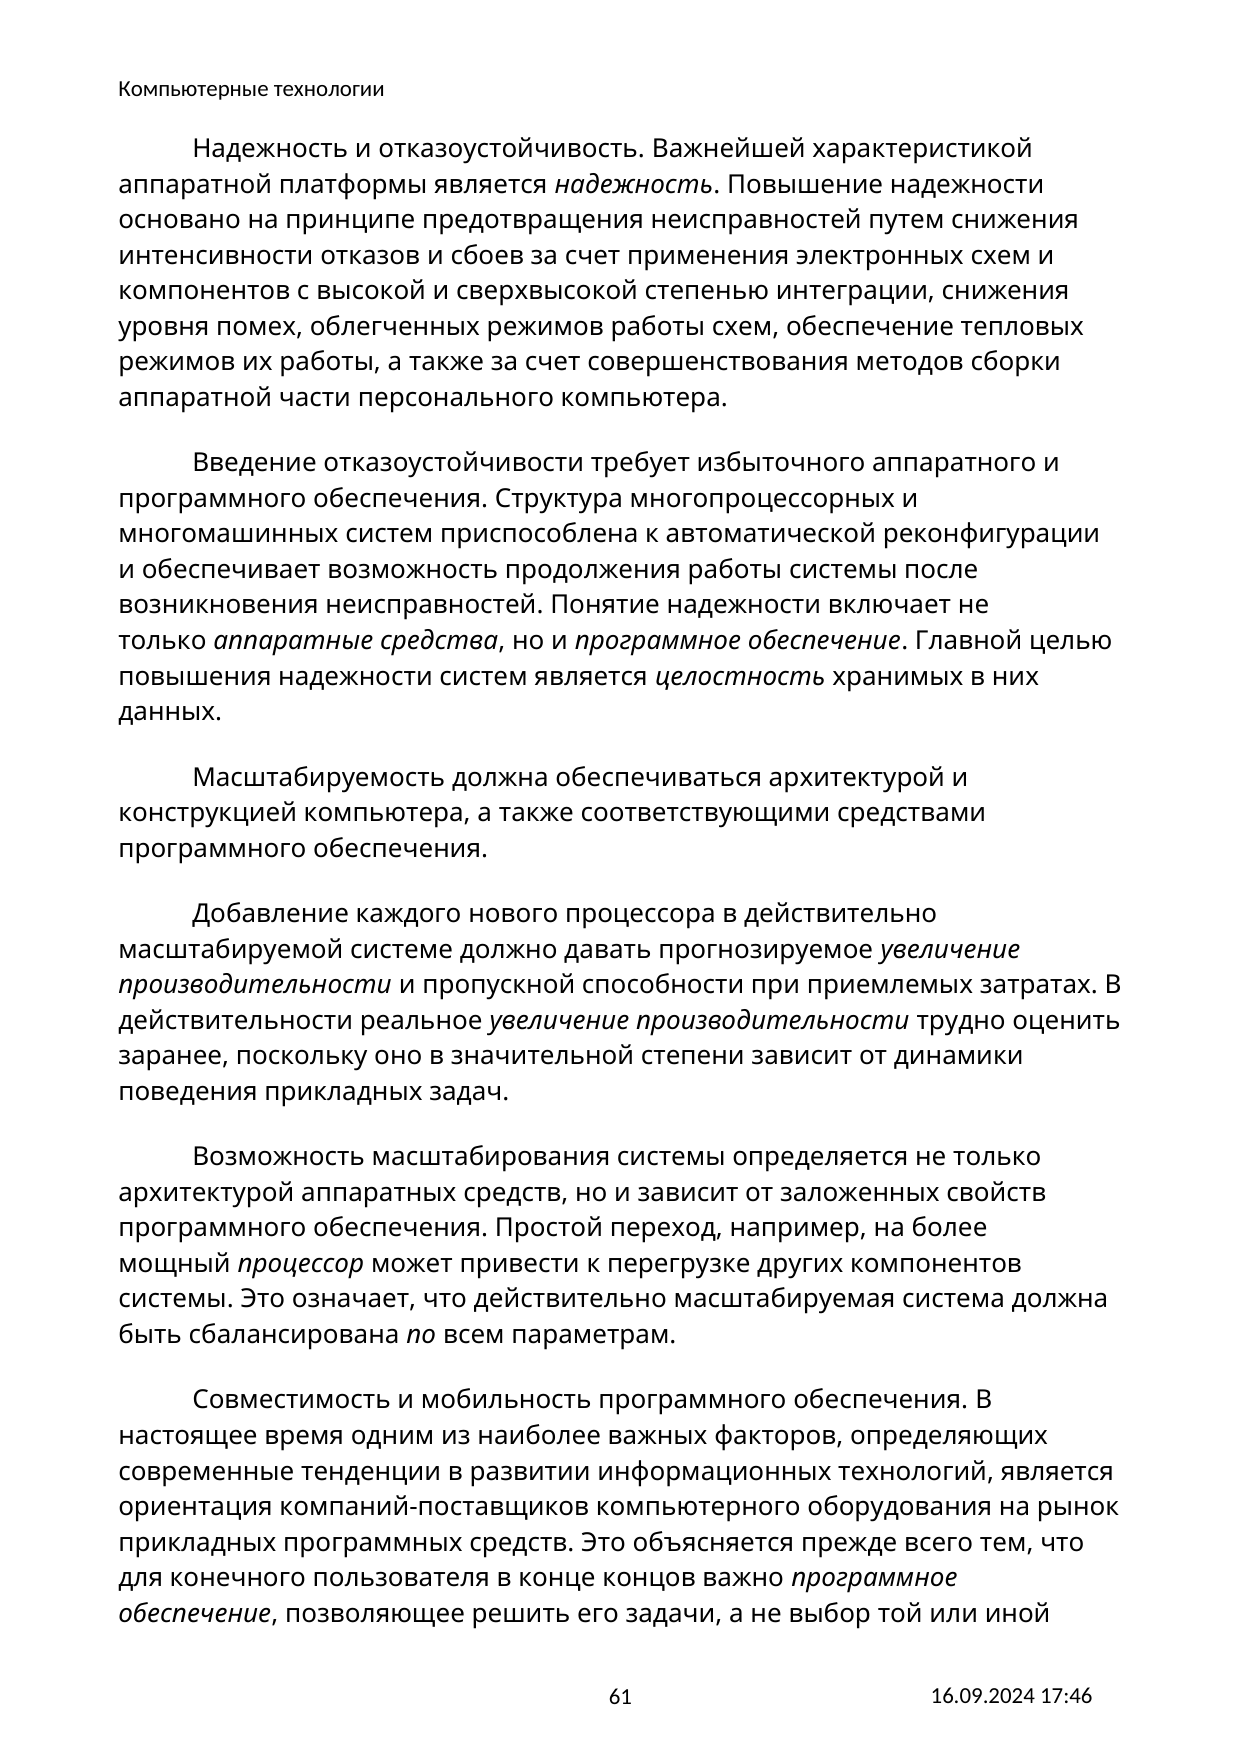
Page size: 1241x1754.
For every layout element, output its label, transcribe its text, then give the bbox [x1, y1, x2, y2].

text Введение отказоустойчивости требует избыточного аппаратного и программного обеспечения. Структура многопроцессорных и многомашинных систем приспособлена к автоматической реконфигурации и обеспечивает возможность продолжения работы системы после возникновения неисправностей. Понятие надежности включает не только аппаратные средства, но и программное обеспечение. Главной целью повышения надежности систем является целостность хранимых в них данных. [118, 444, 1122, 728]
text Надежность и отказоустойчивость. Важнейшей характеристикой аппаратной платформы является надежность. Повышение надежности основано на принципе предотвращения неисправностей путем снижения интенсивности отказов и сбоев за счет применения электронных схем и компонентов с высокой и сверхвысокой степенью интеграции, снижения уровня помех, облегченных режимов работы схем, обеспечение тепловых режимов их работы, а также за счет совершенствования методов сборки аппаратной части персонального компьютера. [118, 130, 1122, 414]
text Совместимость и мобильность программного обеспечения. В настоящее время одним из наиболее важных факторов, определяющих современные тенденции в развитии информационных технологий, является ориентация компаний-поставщиков компьютерного оборудования на рынок прикладных программных средств. Это объясняется прежде всего тем, что для конечного пользователя в конце концов важно программное обеспечение, позволяющее решить его задачи, а не выбор той или иной [118, 1381, 1122, 1630]
text Возможность масштабирования системы определяется не только архитектурой аппаратных средств, но и зависит от заложенных свойств программного обеспечения. Простой переход, например, на более мощный процессор может привести к перегрузке других компонентов системы. Это означает, что действительно масштабируемая система должна быть сбалансирована по всем параметрам. [118, 1138, 1122, 1351]
text Добавление каждого нового процессора в действительно масштабируемой системе должно давать прогнозируемое увеличение производительности и пропускной способности при приемлемых затратах. В действительности реальное увеличение производительности трудно оценить заранее, поскольку оно в значительной степени зависит от динамики поведения прикладных задач. [118, 895, 1122, 1108]
text Масштабируемость должна обеспечиваться архитектурой и конструкцией компьютера, а также соответствующими средствами программного обеспечения. [118, 758, 1122, 865]
